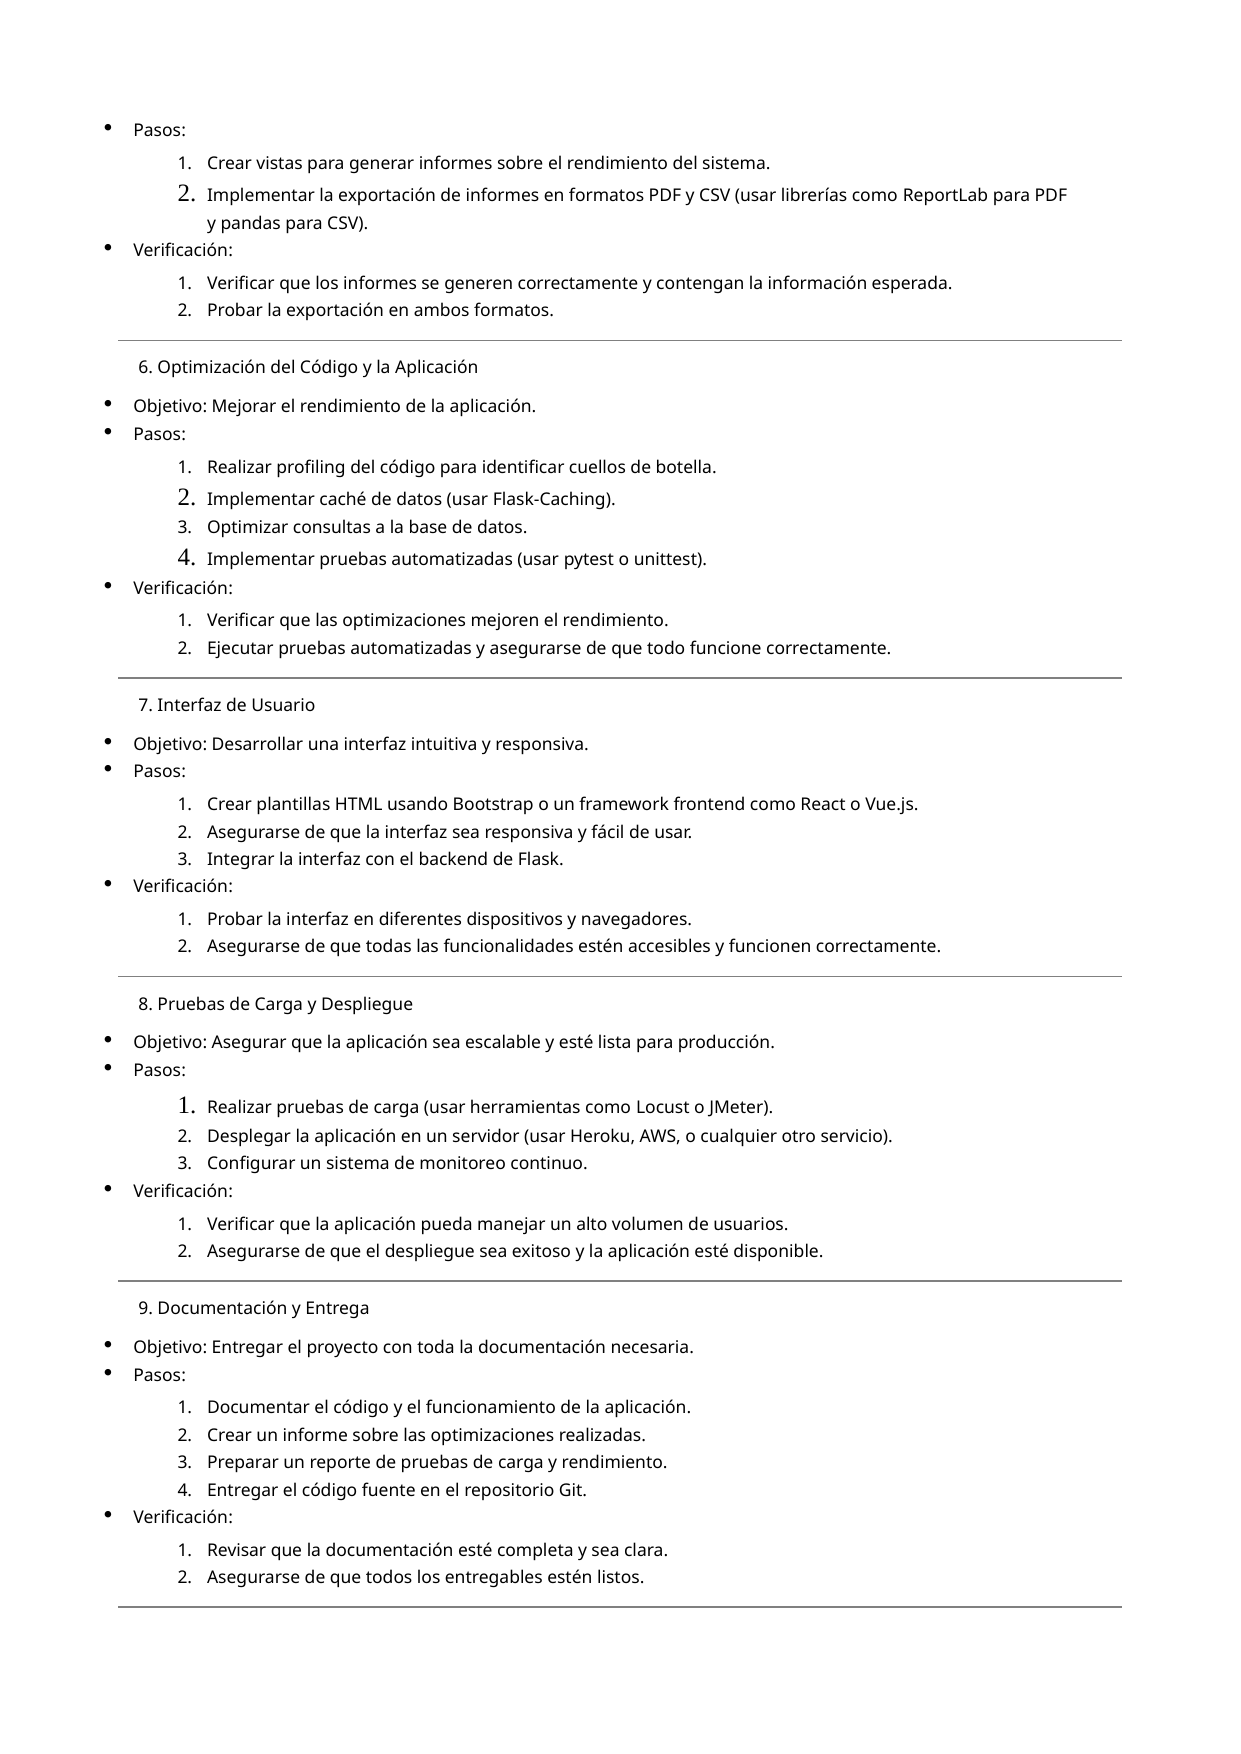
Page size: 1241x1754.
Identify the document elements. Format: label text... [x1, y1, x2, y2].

list Preparar un reporte de pruebas de carga y rendimiento. [177, 1450, 1122, 1474]
list Objetivo: Asegurar que la aplicación sea escalable y esté lista para producción. [118, 1030, 1122, 1054]
list Realizar profiling del código para identificar cuellos de botella. [177, 454, 1122, 478]
list Implementar caché de datos (usar Flask-Caching). [177, 482, 1122, 511]
list Asegurarse de que todas las funcionalidades estén accesibles y funcionen correctamente. [177, 934, 1122, 958]
list Verificación: [118, 575, 1122, 599]
list Crear un informe sobre las optimizaciones realizadas. [177, 1422, 1122, 1446]
list Objetivo: Desarrollar una interfaz intuitiva y responsiva. [118, 731, 1122, 756]
list Asegurarse de que el despliegue sea exitoso y la aplicación esté disponible. [177, 1238, 1122, 1262]
subtitle 9. Documentación y Entrega [138, 1296, 1122, 1319]
list Optimizar consultas a la base de datos. [177, 515, 1122, 539]
list Verificar que la aplicación pueda manejar un alto volumen de usuarios. [177, 1211, 1122, 1235]
list Pasos: [118, 118, 1122, 142]
list Documentar el código y el funcionamiento de la aplicación. [177, 1395, 1122, 1419]
list Ejecutar pruebas automatizadas y asegurarse de que todo funcione correctamente. [177, 635, 1122, 659]
list Verificación: [118, 238, 1122, 262]
list Integrar la interfaz con el backend de Flask. [177, 847, 1122, 871]
list Asegurarse de que la interfaz sea responsiva y fácil de usar. [177, 819, 1122, 843]
list Crear plantillas HTML usando Bootstrap o un framework frontend como React o Vue.js. [177, 792, 1122, 816]
list Verificación: [118, 874, 1122, 898]
list Implementar pruebas automatizadas (usar pytest o unittest). [177, 542, 1122, 571]
list Entregar el código fuente en el repositorio Git. [177, 1477, 1122, 1501]
list Verificar que las optimizaciones mejoren el rendimiento. [177, 608, 1122, 632]
list Probar la interfaz en diferentes dispositivos y navegadores. [177, 907, 1122, 931]
subtitle 8. Pruebas de Carga y Despliegue [138, 991, 1122, 1015]
subtitle 7. Interfaz de Usuario [138, 693, 1122, 716]
list Revisar que la documentación esté completa y sea clara. [177, 1537, 1122, 1561]
list Pasos: [118, 1362, 1122, 1386]
list Objetivo: Entregar el proyecto con toda la documentación necesaria. [118, 1334, 1122, 1359]
list Asegurarse de que todos los entregables estén listos. [177, 1565, 1122, 1588]
list Realizar pruebas de carga (usar herramientas como Locust o JMeter). [177, 1091, 1122, 1119]
list Verificar que los informes se generen correctamente y contengan la información esperada. [177, 271, 1122, 294]
list Configurar un sistema de monitoreo continuo. [177, 1151, 1122, 1175]
list Verificación: [118, 1178, 1122, 1203]
list Desplegar la aplicación en un servidor (usar Heroku, AWS, o cualquier otro servicio). [177, 1124, 1122, 1147]
list Probar la exportación en ambos formatos. [177, 298, 1122, 322]
list Pasos: [118, 1058, 1122, 1082]
subtitle 6. Optimización del Código y la Aplicación [138, 355, 1122, 379]
list Verificación: [118, 1504, 1122, 1529]
list Objetivo: Mejorar el rendimiento de la aplicación. [118, 394, 1122, 418]
list Pasos: [118, 422, 1122, 446]
list Crear vistas para generar informes sobre el rendimiento del sistema. [177, 151, 1122, 175]
list Pasos: [118, 759, 1122, 783]
list Implementar la exportación de informes en formatos PDF y CSV (usar librerías como ReportLab para PDF y pandas para CSV). [177, 178, 1122, 234]
